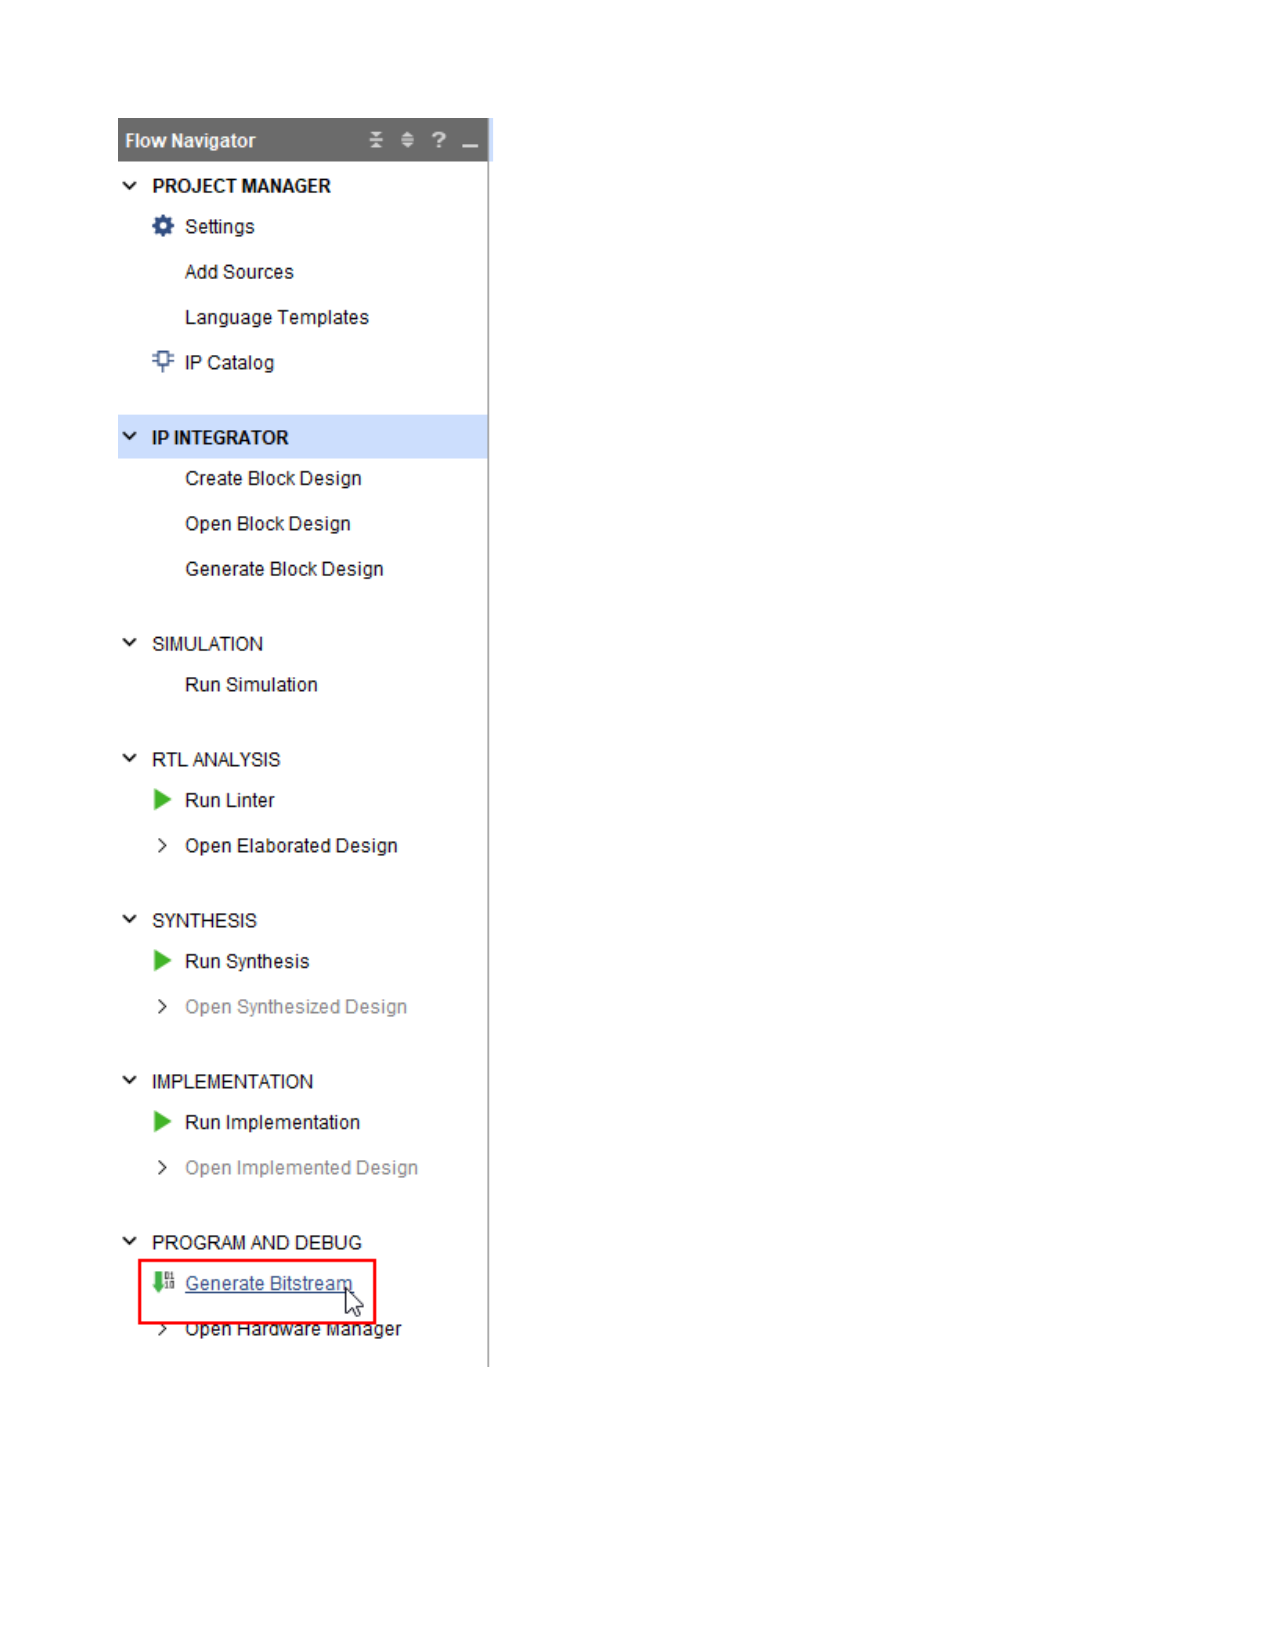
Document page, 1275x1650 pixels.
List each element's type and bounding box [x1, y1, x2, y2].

picture [118, 118, 494, 1367]
